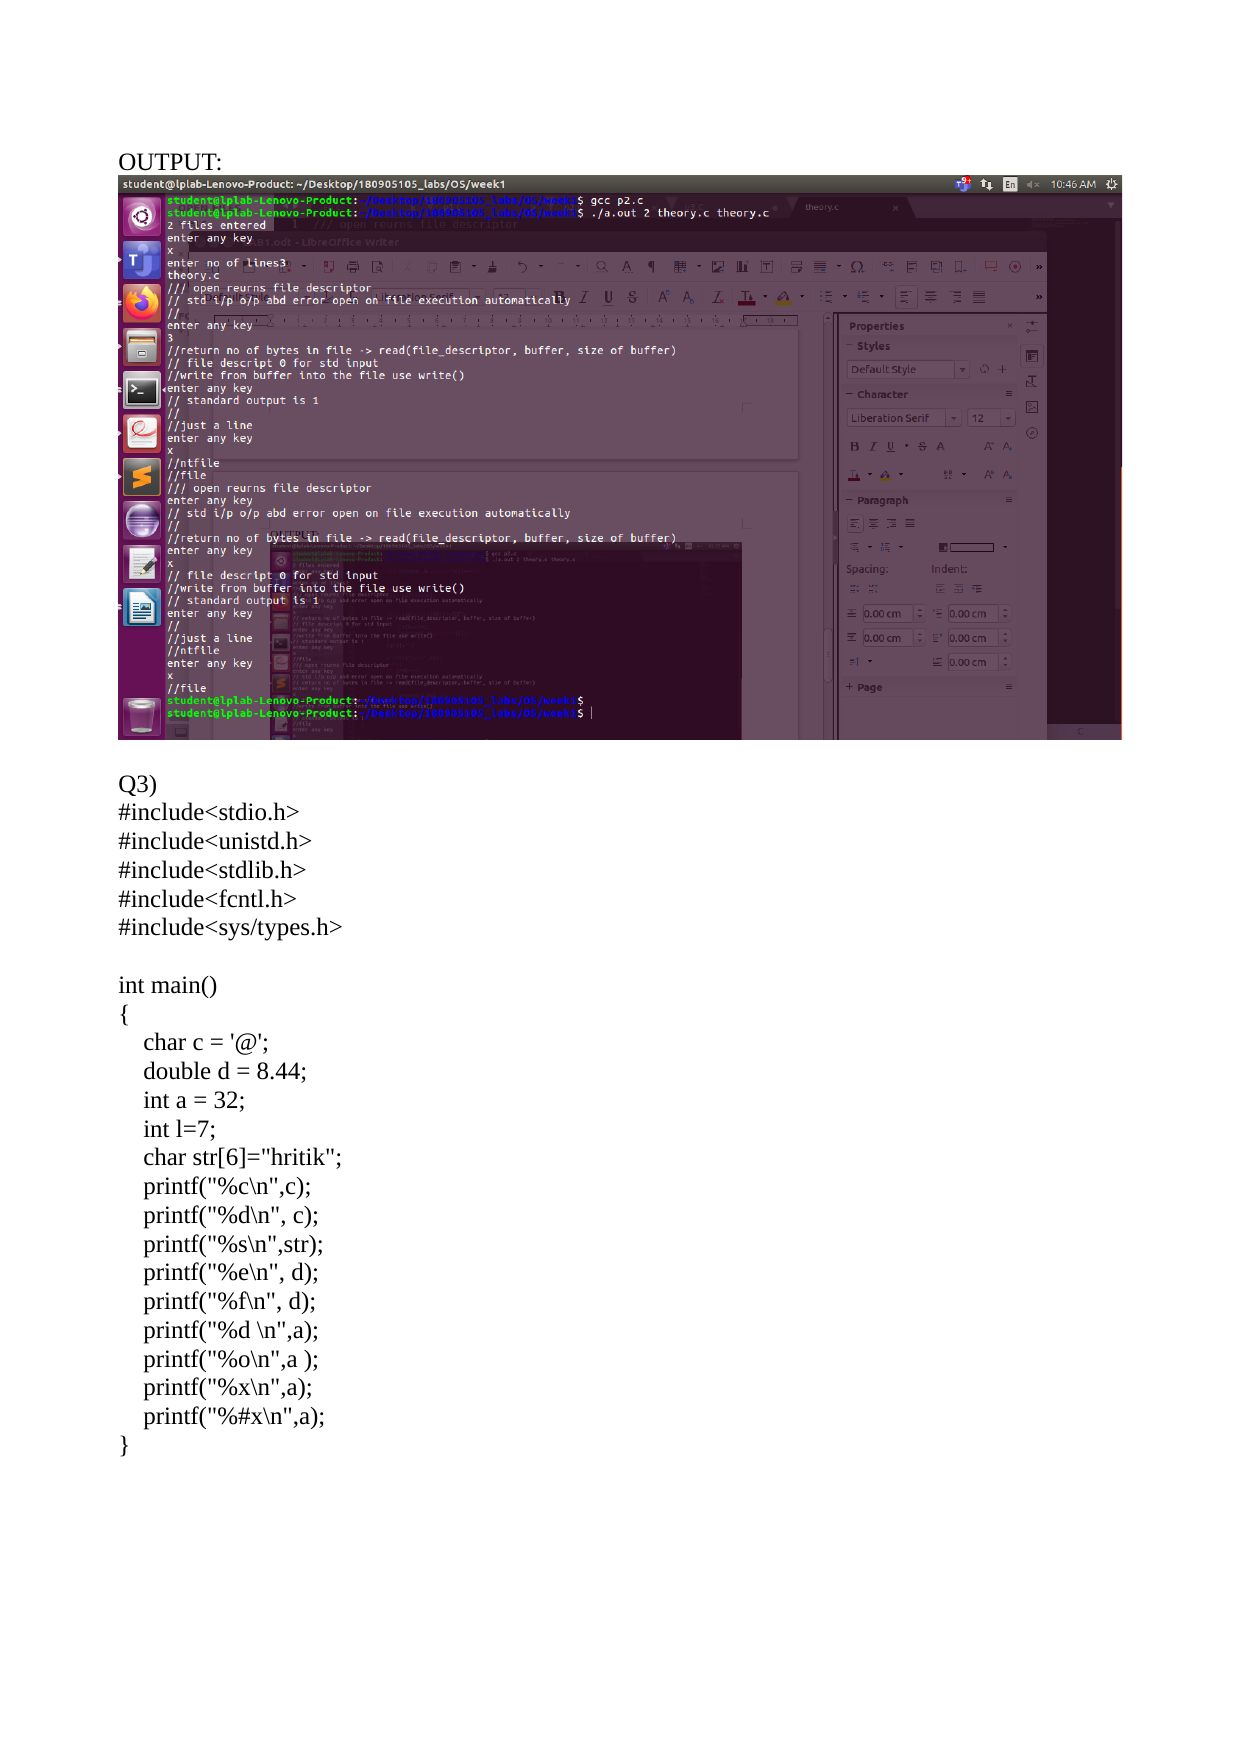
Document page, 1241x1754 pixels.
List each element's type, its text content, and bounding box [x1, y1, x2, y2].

text int a = 32; [118, 1085, 1122, 1114]
text printf("%x\n",a); [118, 1372, 1122, 1401]
text printf("%e\n", d); [118, 1257, 1122, 1286]
text int l=7; [118, 1114, 1122, 1142]
text printf("%f\n", d); [118, 1286, 1122, 1315]
text } [118, 1430, 1122, 1459]
text double d = 8.44; [118, 1056, 1122, 1085]
picture [118, 175, 1123, 740]
text #include<sys/types.h> [118, 912, 1122, 941]
text printf("%#x\n",a); [118, 1401, 1122, 1430]
text { [118, 999, 1122, 1027]
text Q3) [118, 769, 1122, 797]
text char c = '@'; [118, 1027, 1122, 1056]
text printf("%d \n",a); [118, 1315, 1122, 1344]
text #include<fcntl.h> [118, 884, 1122, 912]
text printf("%d\n", c); [118, 1200, 1122, 1229]
text printf("%s\n",str); [118, 1229, 1122, 1257]
text #include<stdlib.h> [118, 855, 1122, 884]
text char str[6]="hritik"; [118, 1142, 1122, 1171]
text printf("%c\n",c); [118, 1171, 1122, 1200]
text #include<stdio.h> [118, 797, 1122, 826]
text #include<unistd.h> [118, 826, 1122, 855]
text printf("%o\n",a ); [118, 1344, 1122, 1372]
text OUTPUT: [118, 147, 1122, 175]
text int main() [118, 970, 1122, 999]
